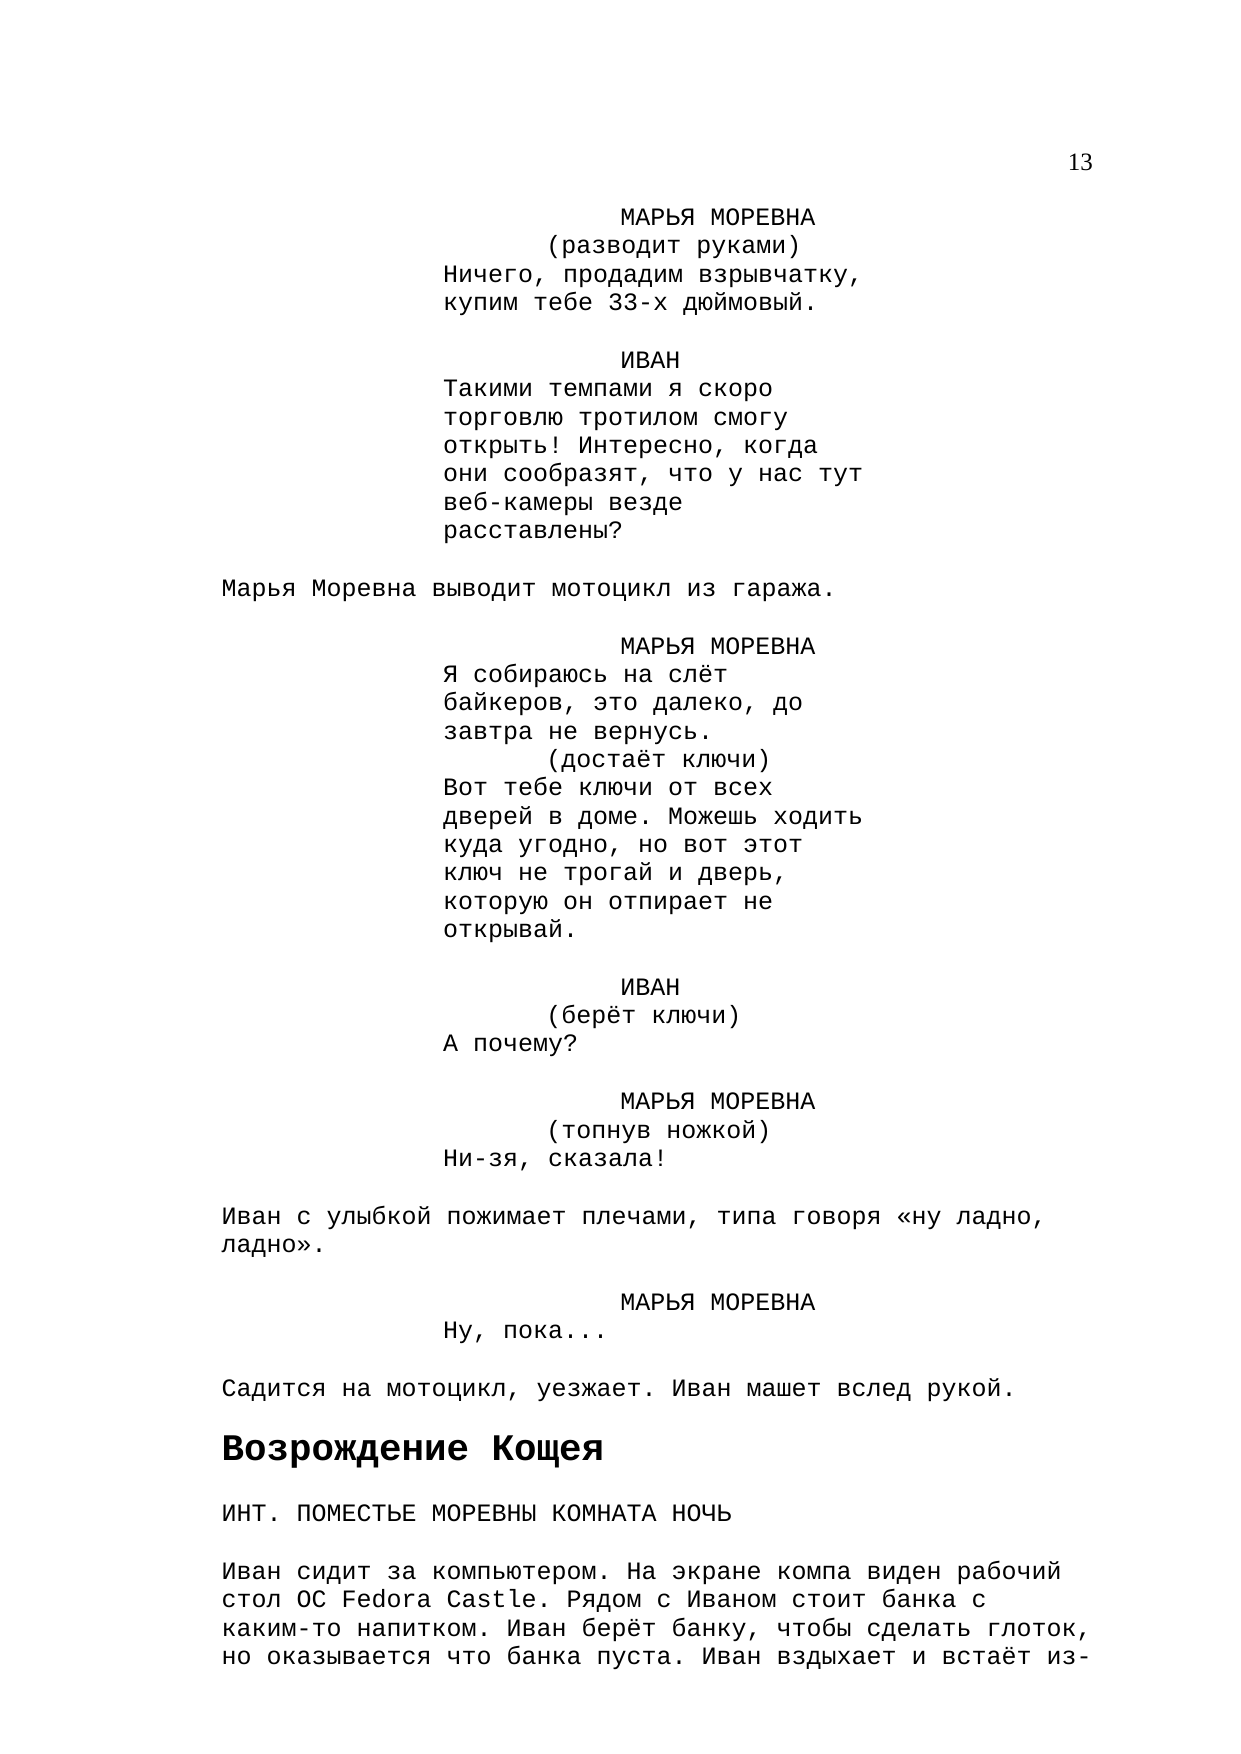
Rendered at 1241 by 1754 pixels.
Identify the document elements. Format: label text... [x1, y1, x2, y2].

text Марья Моревна выводит мотоцикл из гаража. [221, 575, 1093, 604]
text Ну, пока... [443, 1318, 871, 1346]
text Ни-зя, сказала! [443, 1146, 871, 1174]
subtitle Возрождение Кощея [221, 1429, 1093, 1471]
text Я собираюсь на слёт байкеров, это далеко, до завтра не вернусь. [443, 662, 871, 747]
text Садится на мотоцикл, уезжает. Иван машет вслед рукой. [221, 1376, 1093, 1404]
text (топнув ножкой) [546, 1117, 871, 1146]
text (достаёт ключи) [546, 747, 871, 775]
text Иван с улыбкой пожимает плечами, типа говоря «ну ладно, ладно». [221, 1203, 1093, 1260]
text МАРЬЯ МОРЕВНА [620, 1089, 1093, 1117]
text МАРЬЯ МОРЕВНА [620, 205, 1093, 233]
text МАРЬЯ МОРЕВНА [620, 633, 1093, 662]
text ИВАН [620, 974, 1093, 1003]
text Вот тебе ключи от всех дверей в доме. Можешь ходить куда угодно, но вот этот ключ не трогай и дверь, которую он отпирает не открывай. [443, 775, 871, 945]
text Такими темпами я скоро торговлю тротилом смогу открыть! Интересно, когда они сообразят, что у нас тут веб-камеры везде расставлены? [443, 376, 871, 546]
text А почему? [443, 1031, 871, 1059]
text (берёт ключи) [546, 1003, 871, 1031]
text (разводит руками) [546, 233, 871, 261]
text ИНТ. ПОМЕСТЬЕ МОРЕВНЫ КОМНАТА НОЧЬ [221, 1501, 1093, 1529]
text ИВАН [620, 348, 1093, 376]
text Ничего, продадим взрывчатку, купим тебе 33-х дюймовый. [443, 261, 871, 318]
text МАРЬЯ МОРЕВНА [620, 1289, 1093, 1318]
text Иван сидит за компьютером. На экране компа виден рабочий стол ОС Fedora Castle. Рядом с Иваном стоит банка с каким‑то напитком. Иван берёт банку, чтобы сделать глоток, но оказывается что банка пуста. Иван вздыхает и встаёт из- [221, 1558, 1093, 1672]
